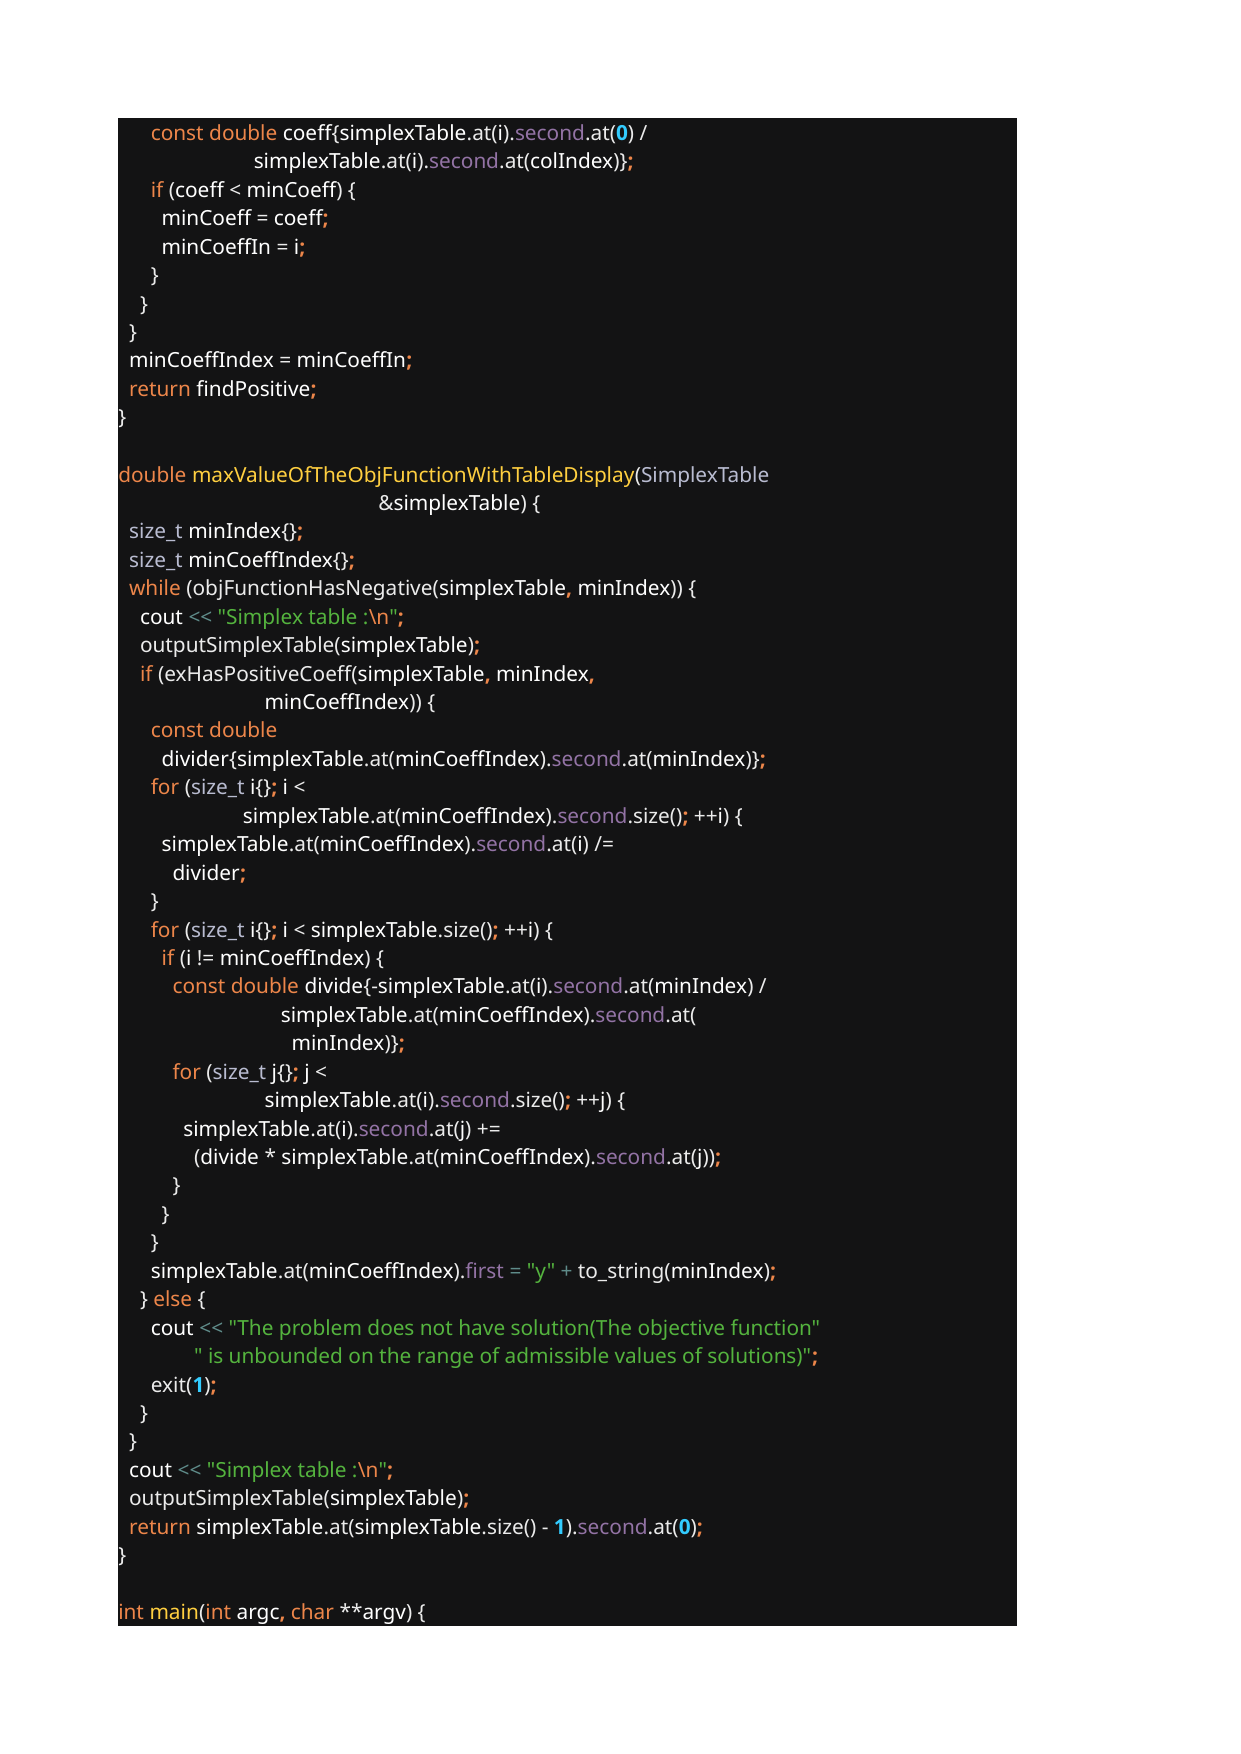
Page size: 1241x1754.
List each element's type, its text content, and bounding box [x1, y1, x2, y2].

text const double coeff{simplexTable.at(i).second.at(0) / simplexTable.at(i).second.at(colIndex)}; if (coeff < minCoeff) { minCoeff = coeff; minCoeffIn = i; } } } minCoeffIndex = minCoeffIn; return findPositive; } double maxValueOfTheObjFunctionWithTableDisplay(SimplexTable &simplexTable) { size_t minIndex{}; size_t minCoeffIndex{}; while (objFunctionHasNegative(simplexTable, minIndex)) { cout << "Simplex table :\n"; outputSimplexTable(simplexTable); if (exHasPositiveCoeff(simplexTable, minIndex, minCoeffIndex)) { const double divider{simplexTable.at(minCoeffIndex).second.at(minIndex)}; for (size_t i{}; i < simplexTable.at(minCoeffIndex).second.size(); ++i) { simplexTable.at(minCoeffIndex).second.at(i) /= divider; } for (size_t i{}; i < simplexTable.size(); ++i) { if (i != minCoeffIndex) { const double divide{-simplexTable.at(i).second.at(minIndex) / simplexTable.at(minCoeffIndex).second.at( minIndex)}; for (size_t j{}; j < simplexTable.at(i).second.size(); ++j) { simplexTable.at(i).second.at(j) += (divide * simplexTable.at(minCoeffIndex).second.at(j)); } } } simplexTable.at(minCoeffIndex).first = "y" + to_string(minIndex); } else { cout << "The problem does not have solution(The objective function" " is unbounded on the range of admissible values of solutions)"; exit(1); } } cout << "Simplex table :\n"; outputSimplexTable(simplexTable); return simplexTable.at(simplexTable.size() - 1).second.at(0); } int main(int argc, char **argv) { [118, 118, 1017, 1626]
